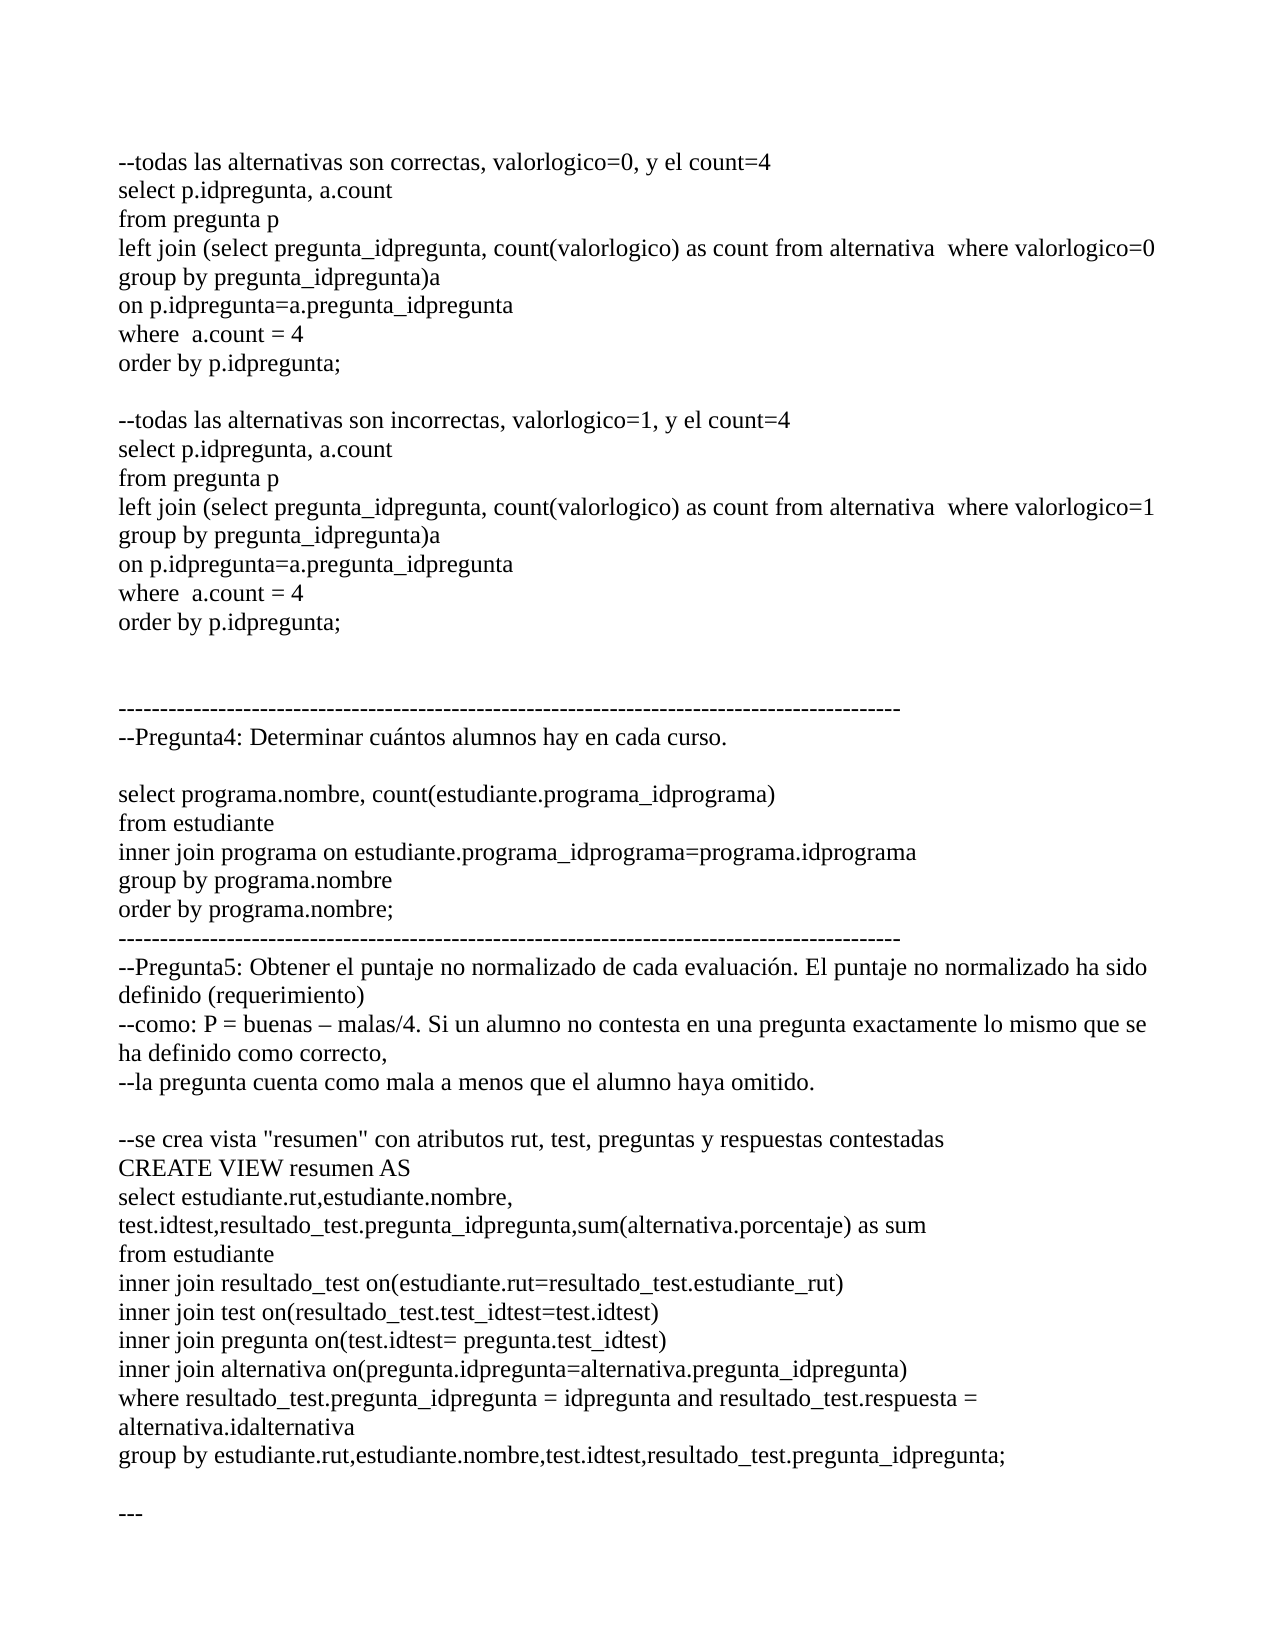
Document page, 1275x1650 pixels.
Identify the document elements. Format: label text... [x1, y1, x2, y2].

text from pregunta p [118, 463, 1157, 492]
text where a.count = 4 [118, 578, 1157, 607]
text --como: P = buenas – malas/4. Si un alumno no contesta en una pregunta exactamente lo mismo que se ha definido como correcto, [118, 1009, 1157, 1067]
text --la pregunta cuenta como mala a menos que el alumno haya omitido. [118, 1067, 1157, 1096]
text on p.idpregunta=a.pregunta_idpregunta [118, 549, 1157, 578]
text left join (select pregunta_idpregunta, count(valorlogico) as count from alternativa where valorlogico=1 group by pregunta_idpregunta)a [118, 492, 1157, 549]
text where a.count = 4 [118, 319, 1157, 348]
text group by estudiante.rut,estudiante.nombre,test.idtest,resultado_test.pregunta_idpregunta; [118, 1441, 1157, 1469]
text ---------------------------------------------------------------------------------------------- [118, 693, 1157, 722]
text select p.idpregunta, a.count [118, 434, 1157, 463]
text from estudiante [118, 1239, 1157, 1268]
text --se crea vista "resumen" con atributos rut, test, preguntas y respuestas contestadas [118, 1124, 1157, 1153]
text from estudiante [118, 808, 1157, 837]
text inner join resultado_test on(estudiante.rut=resultado_test.estudiante_rut) [118, 1268, 1157, 1297]
text inner join programa on estudiante.programa_idprograma=programa.idprograma [118, 837, 1157, 866]
text left join (select pregunta_idpregunta, count(valorlogico) as count from alternativa where valorlogico=0 group by pregunta_idpregunta)a [118, 233, 1157, 291]
text CREATE VIEW resumen AS [118, 1153, 1157, 1182]
text inner join pregunta on(test.idtest= pregunta.test_idtest) [118, 1326, 1157, 1354]
text where resultado_test.pregunta_idpregunta = idpregunta and resultado_test.respuesta = alternativa.idalternativa [118, 1383, 1157, 1441]
text --Pregunta5: Obtener el puntaje no normalizado de cada evaluación. El puntaje no normalizado ha sido definido (requerimiento) [118, 952, 1157, 1009]
text ---------------------------------------------------------------------------------------------- [118, 923, 1157, 952]
text select programa.nombre, count(estudiante.programa_idprograma) [118, 779, 1157, 808]
text group by programa.nombre [118, 866, 1157, 894]
text select estudiante.rut,estudiante.nombre, test.idtest,resultado_test.pregunta_idpregunta,sum(alternativa.porcentaje) as sum [118, 1182, 1157, 1239]
text on p.idpregunta=a.pregunta_idpregunta [118, 291, 1157, 319]
text select p.idpregunta, a.count [118, 176, 1157, 204]
text order by p.idpregunta; [118, 348, 1157, 377]
text inner join test on(resultado_test.test_idtest=test.idtest) [118, 1297, 1157, 1326]
text inner join alternativa on(pregunta.idpregunta=alternativa.pregunta_idpregunta) [118, 1354, 1157, 1383]
text order by programa.nombre; [118, 894, 1157, 923]
text order by p.idpregunta; [118, 607, 1157, 636]
text --todas las alternativas son correctas, valorlogico=0, y el count=4 [118, 147, 1157, 176]
text from pregunta p [118, 204, 1157, 233]
text --Pregunta4: Determinar cuántos alumnos hay en cada curso. [118, 722, 1157, 751]
text --- [118, 1498, 1157, 1527]
text --todas las alternativas son incorrectas, valorlogico=1, y el count=4 [118, 406, 1157, 434]
